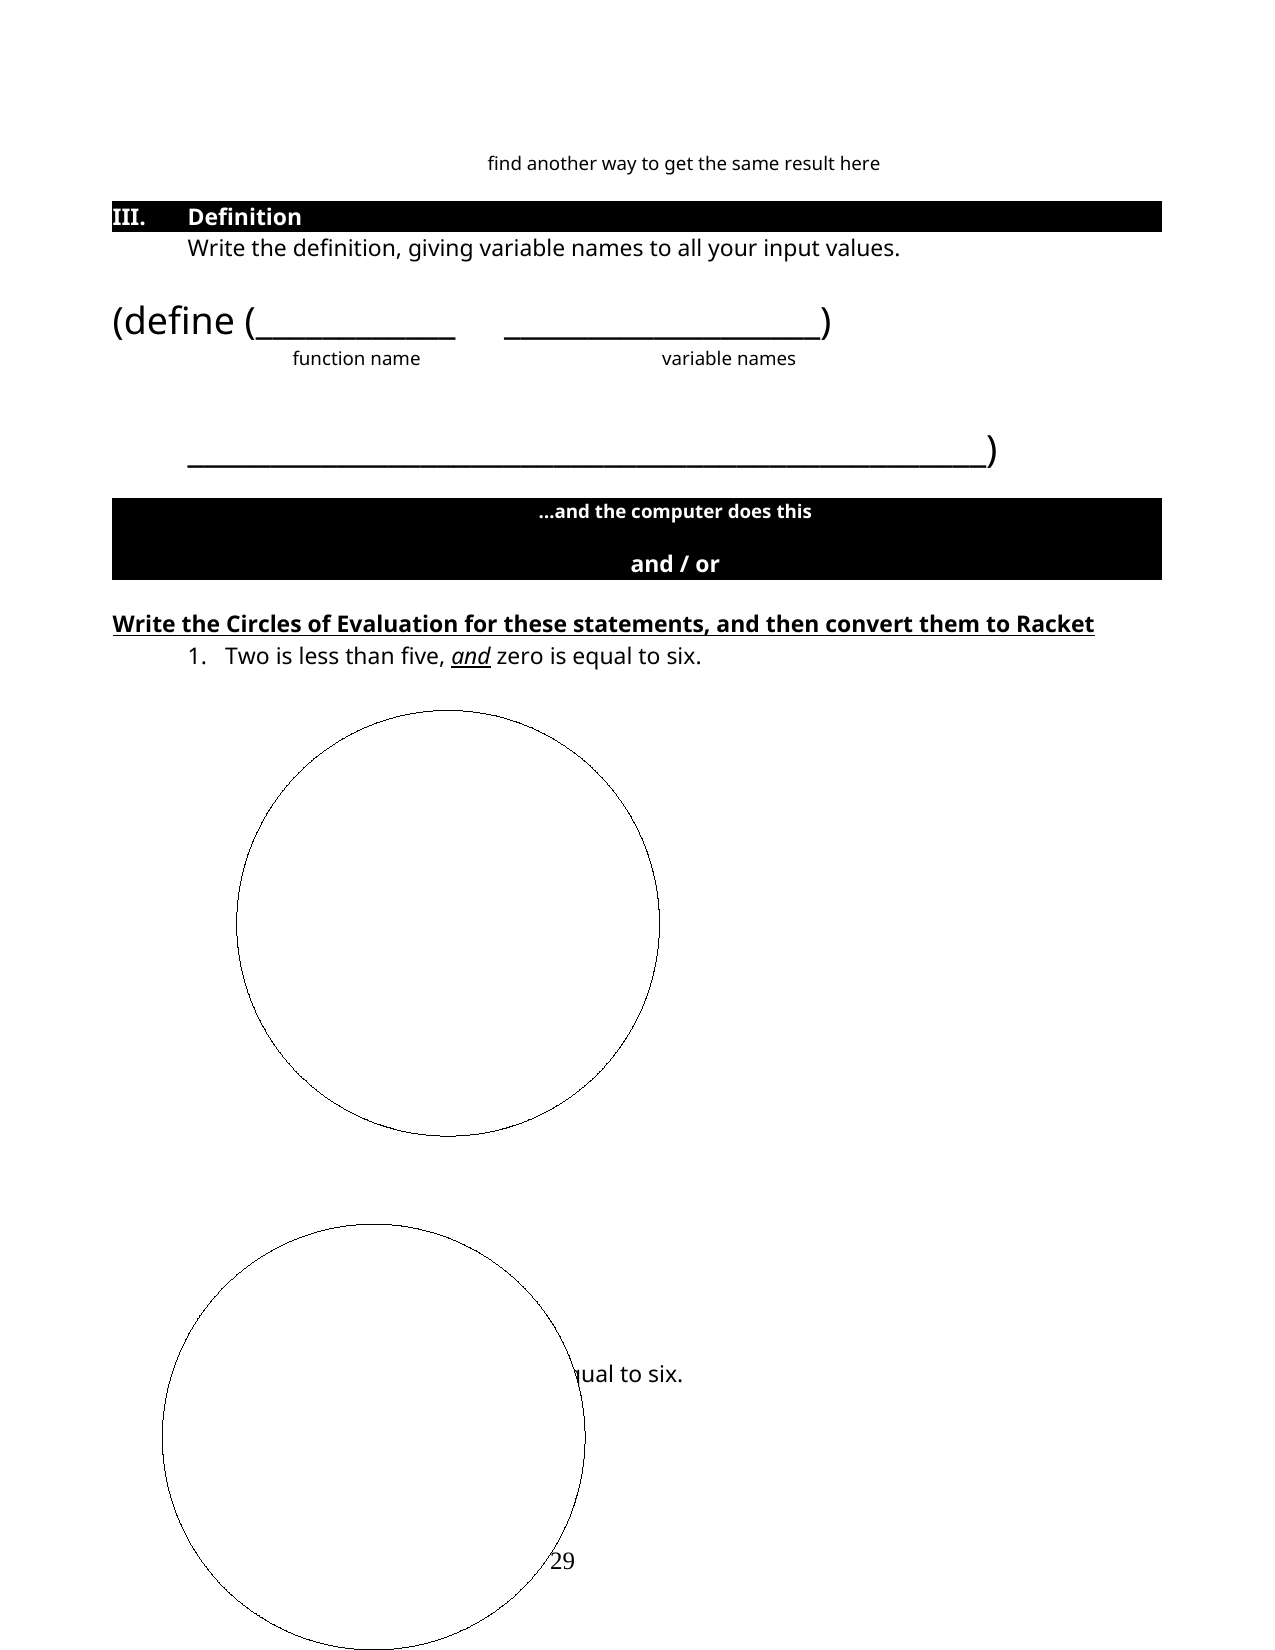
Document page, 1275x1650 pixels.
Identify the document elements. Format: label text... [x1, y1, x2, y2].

list Write the definition, giving variable names to all your input values. [150, 232, 1162, 263]
text find another way to get the same result here [487, 150, 1162, 176]
subtitle and / or [112, 548, 1162, 580]
text Write the Circles of Evaluation for these statements, and then convert them to Racket [112, 608, 1162, 640]
text function name variable names [112, 345, 1162, 371]
list Two is less than five, and zero is equal to six. [187, 640, 1162, 671]
text (define (____________ ___________________) [112, 294, 1162, 345]
text ________________________________________________) [112, 422, 1162, 473]
subtitle …and the computer does this [112, 498, 1162, 523]
list Two is less than four or four is equal to six. [571, 1358, 1162, 1390]
subtitle Definition [112, 201, 1162, 232]
